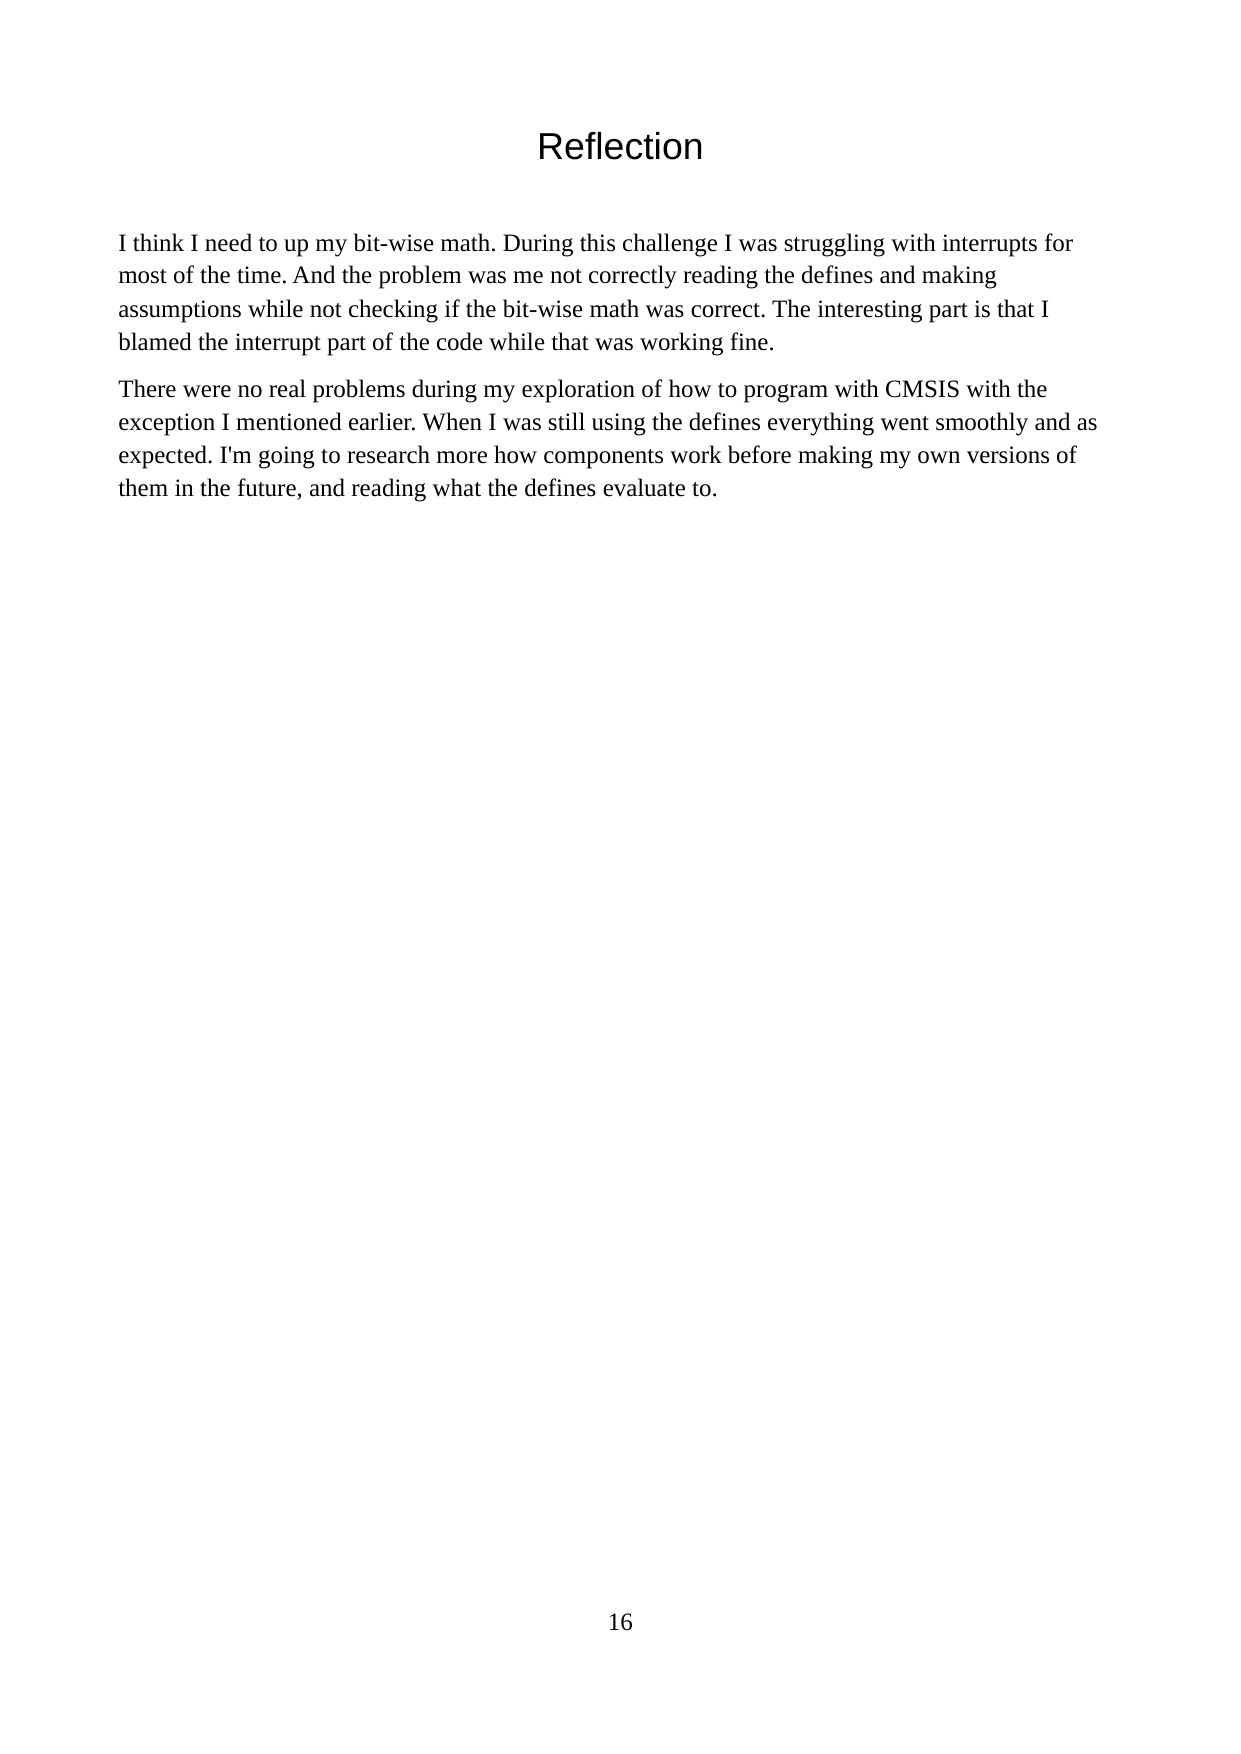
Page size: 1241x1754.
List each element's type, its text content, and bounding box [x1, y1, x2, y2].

subtitle Reflection [118, 124, 1122, 167]
text There were no real problems during my exploration of how to program with CMSIS with the exception I mentioned earlier. When I was still using the defines everything went smoothly and as expected. I'm going to research more how components work before making my own versions of them in the future, and reading what the defines evaluate to. [118, 374, 1122, 502]
text I think I need to up my bit-wise math. During this challenge I was struggling with interrupts for most of the time. And the problem was me not correctly reading the defines and making assumptions while not checking if the bit-wise math was correct. The interesting part is that I blamed the interrupt part of the code while that was working fine. [118, 228, 1122, 355]
